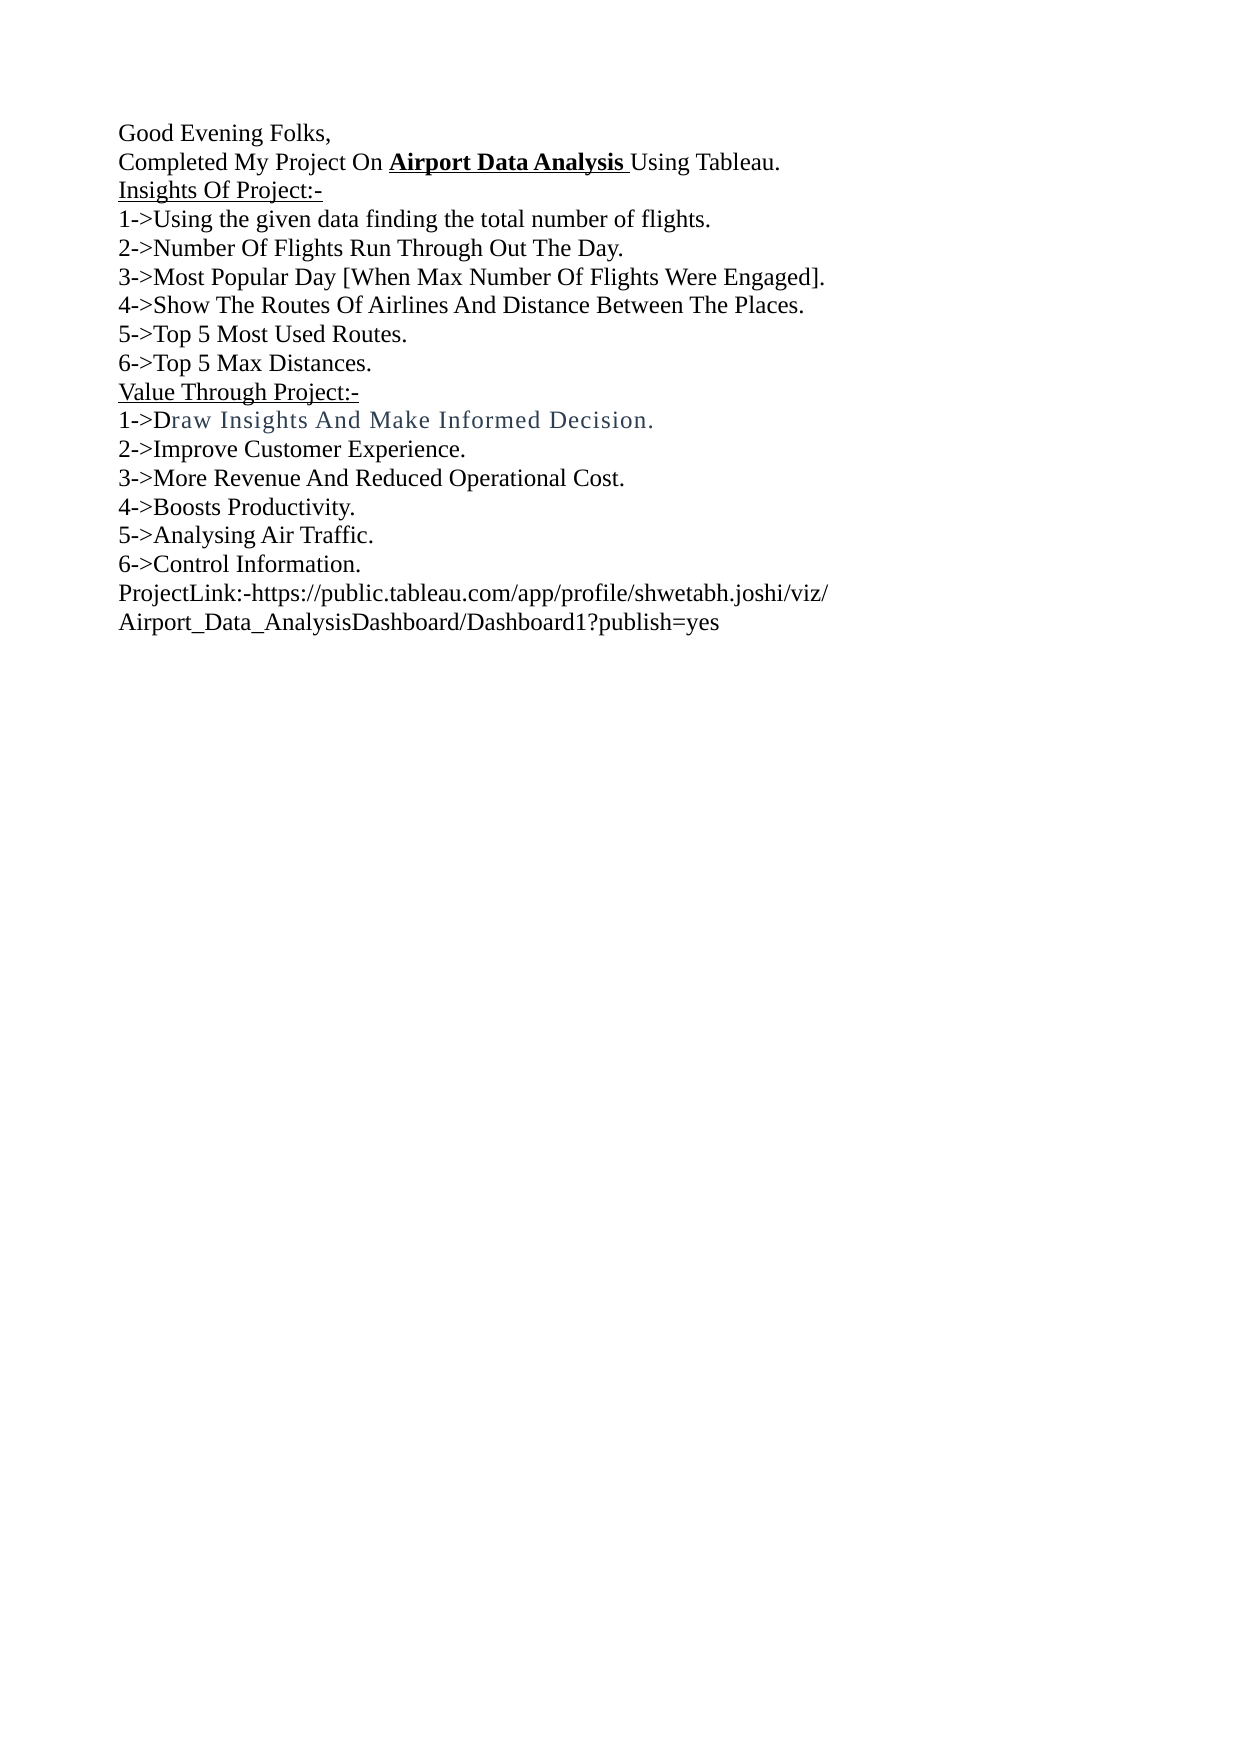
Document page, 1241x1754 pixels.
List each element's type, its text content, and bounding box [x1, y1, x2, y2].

text 4->Boosts Productivity. [118, 492, 1122, 521]
text 1->Using the given data finding the total number of flights. [118, 204, 1122, 233]
text ProjectLink:-https://public.tableau.com/app/profile/shwetabh.joshi/viz/Airport_Data_AnalysisDashboard/Dashboard1?publish=yes [118, 578, 1122, 636]
text Good Evening Folks, [118, 118, 1122, 147]
text 5->Top 5 Most Used Routes. [118, 319, 1122, 348]
text 2->Improve Customer Experience. [118, 434, 1122, 463]
text 3->Most Popular Day [When Max Number Of Flights Were Engaged]. [118, 262, 1122, 291]
text Completed My Project On Airport Data Analysis Using Tableau. [118, 147, 1122, 176]
text Insights Of Project:- [118, 176, 1122, 204]
text 2->Number Of Flights Run Through Out The Day. [118, 233, 1122, 262]
text 5->Analysing Air Traffic. [118, 521, 1122, 549]
text 6->Control Information. [118, 549, 1122, 578]
text 6->Top 5 Max Distances. [118, 348, 1122, 377]
text 1->Draw Insights And Make Informed Decision. [118, 406, 1122, 434]
text Value Through Project:- [118, 377, 1122, 406]
text 3->More Revenue And Reduced Operational Cost. [118, 463, 1122, 492]
text 4->Show The Routes Of Airlines And Distance Between The Places. [118, 291, 1122, 319]
